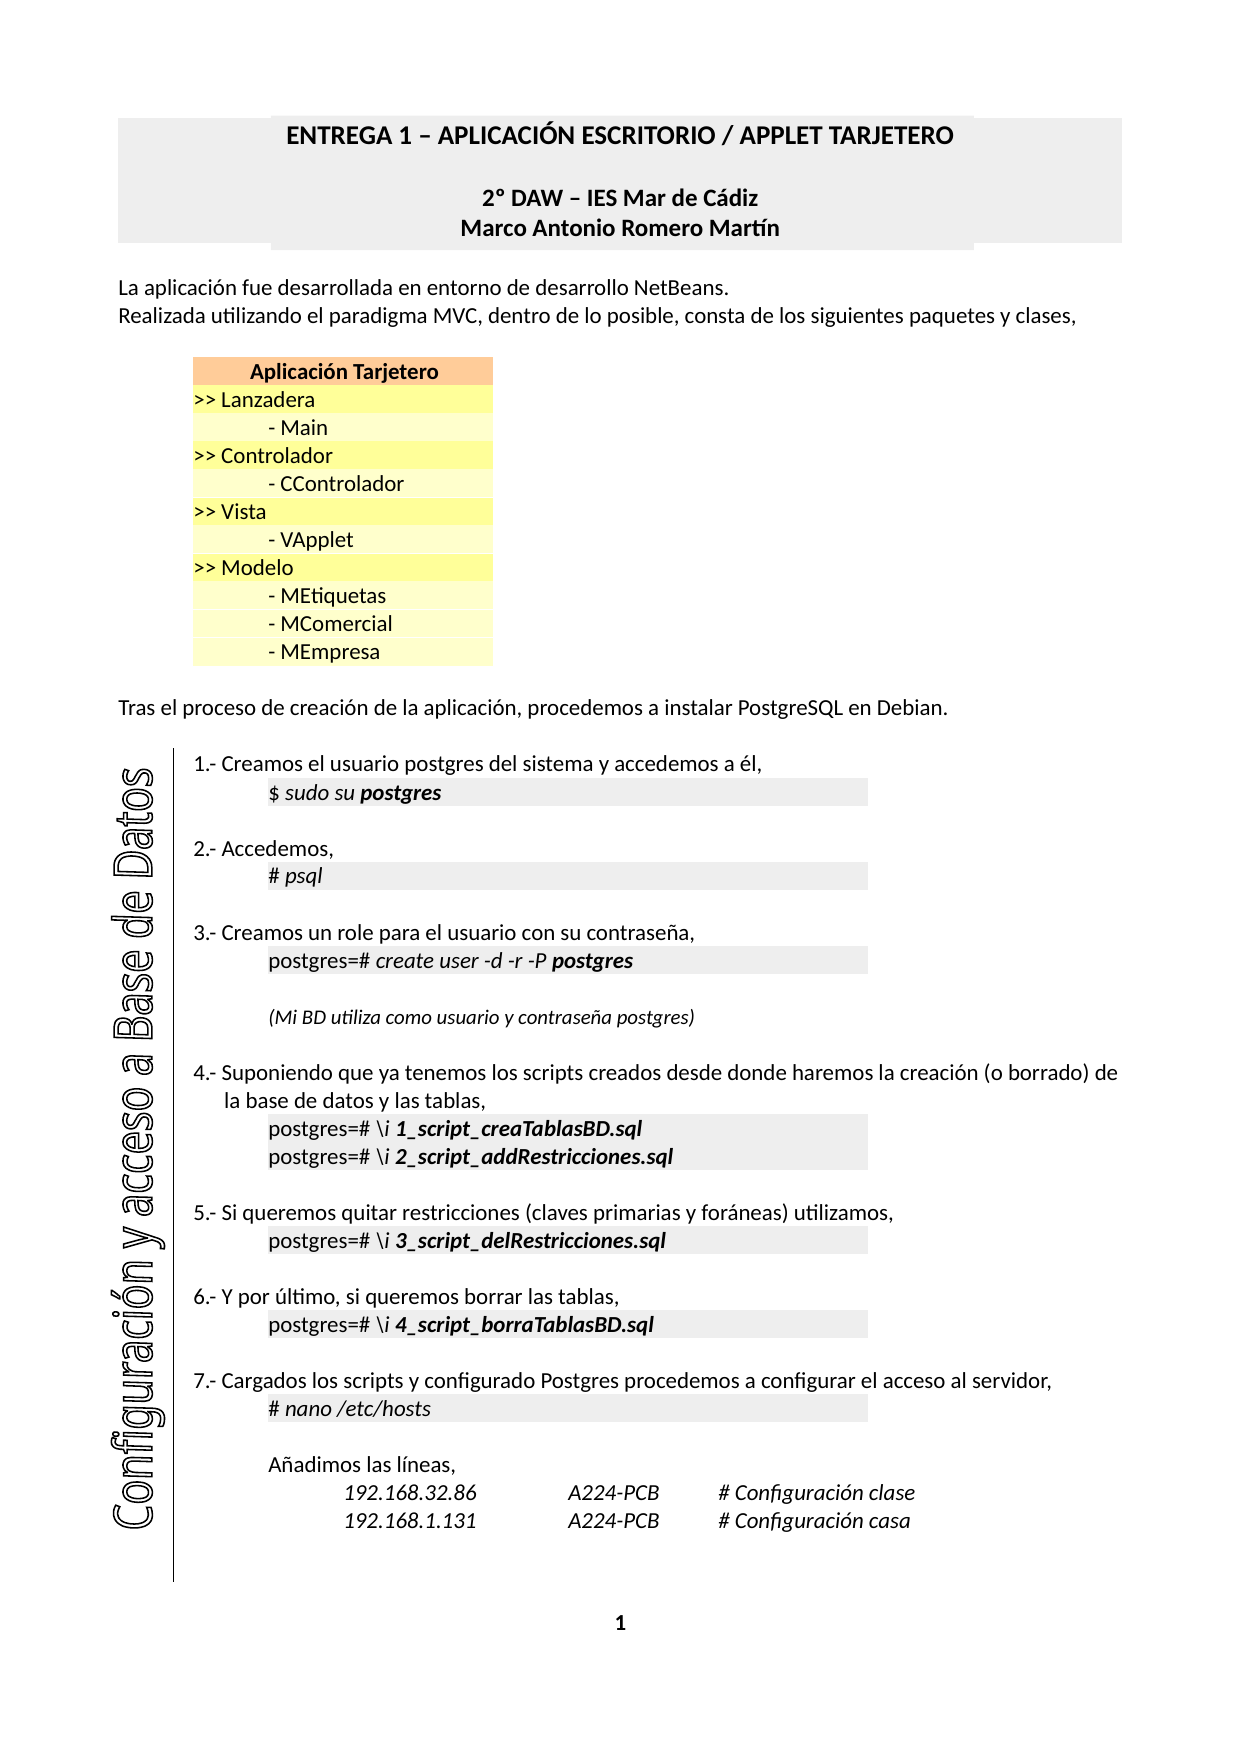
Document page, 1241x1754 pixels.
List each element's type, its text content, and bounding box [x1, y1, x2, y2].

text 7.- Cargados los scripts y configurado Postgres procedemos a configurar el acceso al servidor, [174, 1366, 1122, 1394]
text postgres=# \i 1_script_creaTablasBD.sql [174, 1114, 1122, 1142]
text $ sudo su postgres [174, 778, 1122, 806]
text [118, 1450, 173, 1478]
text La aplicación fue desarrollada en entorno de desarrollo NetBeans. [118, 273, 1122, 301]
text [118, 1478, 173, 1506]
text [118, 1282, 173, 1310]
text [118, 1142, 173, 1170]
text - MComercial [118, 609, 1122, 637]
text 2.- Accedemos, [174, 834, 1122, 862]
text # nano /etc/hosts [174, 1394, 1122, 1422]
text - CControlador [118, 469, 1122, 497]
text [118, 1002, 173, 1030]
text [118, 946, 173, 974]
text >> Lanzadera [118, 385, 1122, 413]
text postgres=# create user -d -r -P postgres [174, 946, 1122, 974]
text 4.- Suponiendo que ya tenemos los scripts creados desde donde haremos la creación (o borrado) de la base de datos y las tablas, [174, 1058, 1122, 1114]
text [118, 1058, 173, 1114]
text Aplicación Tarjetero [118, 357, 1122, 385]
text 3.- Creamos un role para el usuario con su contraseña, [174, 918, 1122, 946]
text 192.168.32.86 A224-PCB # Configuración clase [174, 1478, 1122, 1506]
text - Main [118, 413, 1122, 441]
text (Mi BD utiliza como usuario y contraseña postgres) [174, 1002, 1122, 1030]
text [118, 749, 173, 778]
text 5.- Si queremos quitar restricciones (claves primarias y foráneas) utilizamos, [174, 1198, 1122, 1226]
text 1.- Creamos el usuario postgres del sistema y accedemos a él, [174, 749, 1122, 778]
text [118, 1506, 173, 1534]
text [118, 778, 173, 806]
text Tras el proceso de creación de la aplicación, procedemos a instalar PostgreSQL en Debian. [118, 693, 1122, 722]
text postgres=# \i 4_script_borraTablasBD.sql [174, 1310, 1122, 1338]
text Realizada utilizando el paradigma MVC, dentro de lo posible, consta de los siguientes paquetes y clases, [118, 301, 1122, 329]
text [118, 1394, 173, 1422]
text ENTREGA 1 – APLICACIÓN ESCRITORIO / APPLET TARJETERO [118, 118, 270, 151]
text [118, 1114, 173, 1142]
text [118, 1310, 173, 1338]
text Añadimos las líneas, [174, 1450, 1122, 1478]
text 2º DAW – IES Mar de Cádiz [118, 182, 270, 212]
text >> Modelo [118, 553, 1122, 581]
text # psql [174, 862, 1122, 890]
text 2º DAW – IES Mar de Cádiz [974, 182, 1122, 212]
text [118, 834, 173, 862]
text >> Controlador [118, 441, 1122, 469]
text - MEtiquetas [118, 581, 1122, 609]
text postgres=# \i 2_script_addRestricciones.sql [174, 1142, 1122, 1170]
text [118, 1226, 173, 1254]
text 6.- Y por último, si queremos borrar las tablas, [174, 1282, 1122, 1310]
text Marco Antonio Romero Martín [974, 212, 1122, 243]
text >> Vista [118, 497, 1122, 525]
text Marco Antonio Romero Martín [118, 212, 270, 243]
text - MEmpresa [118, 637, 1122, 666]
text ENTREGA 1 – APLICACIÓN ESCRITORIO / APPLET TARJETERO [974, 118, 1122, 151]
text 192.168.1.131 A224-PCB # Configuración casa [174, 1506, 1122, 1534]
text [118, 862, 173, 890]
text postgres=# \i 3_script_delRestricciones.sql [174, 1226, 1122, 1254]
text [118, 918, 173, 946]
text - VApplet [118, 525, 1122, 553]
